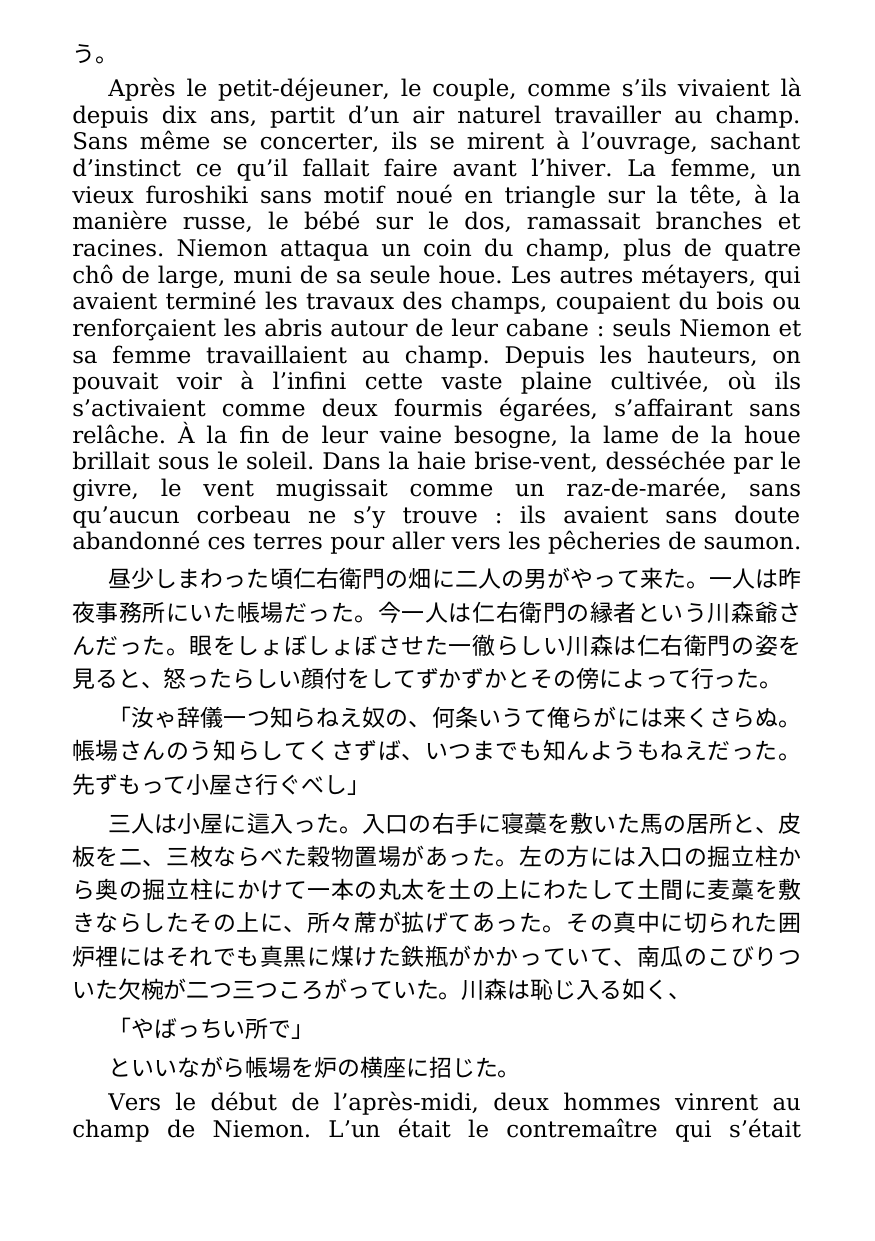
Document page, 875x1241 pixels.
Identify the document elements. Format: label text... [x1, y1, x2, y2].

text 「汝ゃ辞儀一つ知らねえ奴の、何条いうて俺らがには来くさらぬ。帳場さんのう知らしてくさずば、いつまでも知んようもねえだった。先ずもって小屋さ行ぐべし」 [72, 700, 802, 800]
text 三人は小屋に這入った。入口の右手に寝藁を敷いた馬の居所と、皮板を二、三枚ならべた穀物置場があった。左の方には入口の掘立柱から奥の掘立柱にかけて一本の丸太を土の上にわたして土間に麦藁を敷きならしたその上に、所々蓆が拡げてあった。その真中に切られた囲炉裡にはそれでも真黒に煤けた鉄瓶がかかっていて、南瓜のこびりついた欠椀が二つ三つころがっていた。川森は恥じ入る如く、 [72, 806, 802, 1005]
text う。 [72, 36, 802, 69]
text といいながら帳場を炉の横座に招じた。 [72, 1050, 802, 1083]
text 昼少しまわった頃仁右衛門の畑に二人の男がやって来た。一人は昨夜事務所にいた帳場だった。今一人は仁右衛門の縁者という川森爺さんだった。眼をしょぼしょぼさせた一徹らしい川森は仁右衛門の姿を見ると、怒ったらしい顔付をしてずかずかとその傍によって行った。 [72, 561, 802, 694]
text 「やばっちい所で」 [72, 1011, 802, 1044]
text Vers le début de l’après-midi, deux hommes vinrent au champ de Niemon. L’un était le contremaître qui s’était [72, 1089, 802, 1143]
text Après le petit-déjeuner, le couple, comme s’ils vivaient là depuis dix ans, partit d’un air naturel travailler au champ. Sans même se concerter, ils se mirent à l’ouvrage, sachant d’instinct ce qu’il fallait faire avant l’hiver. La femme, un vieux furoshiki sans motif noué en triangle sur la tête, à la manière russe, le bébé sur le dos, ramassait branches et racines. Niemon attaqua un coin du champ, plus de quatre chô de large, muni de sa seule houe. Les autres métayers, qui avaient terminé les travaux des champs, coupaient du bois ou renforçaient les abris autour de leur cabane : seuls Niemon et sa femme travaillaient au champ. Depuis les hauteurs, on pouvait voir à l’infini cette vaste plaine cultivée, où ils s’activaient comme deux fourmis égarées, s’affairant sans relâche. À la fin de leur vaine besogne, la lame de la houe brillait sous le soleil. Dans la haie brise-vent, desséchée par le givre, le vent mugissait comme un raz-de-marée, sans qu’aucun corbeau ne s’y trouve : ils avaient sans doute abandonné ces terres pour aller vers les pêcheries de saumon. [72, 75, 802, 555]
